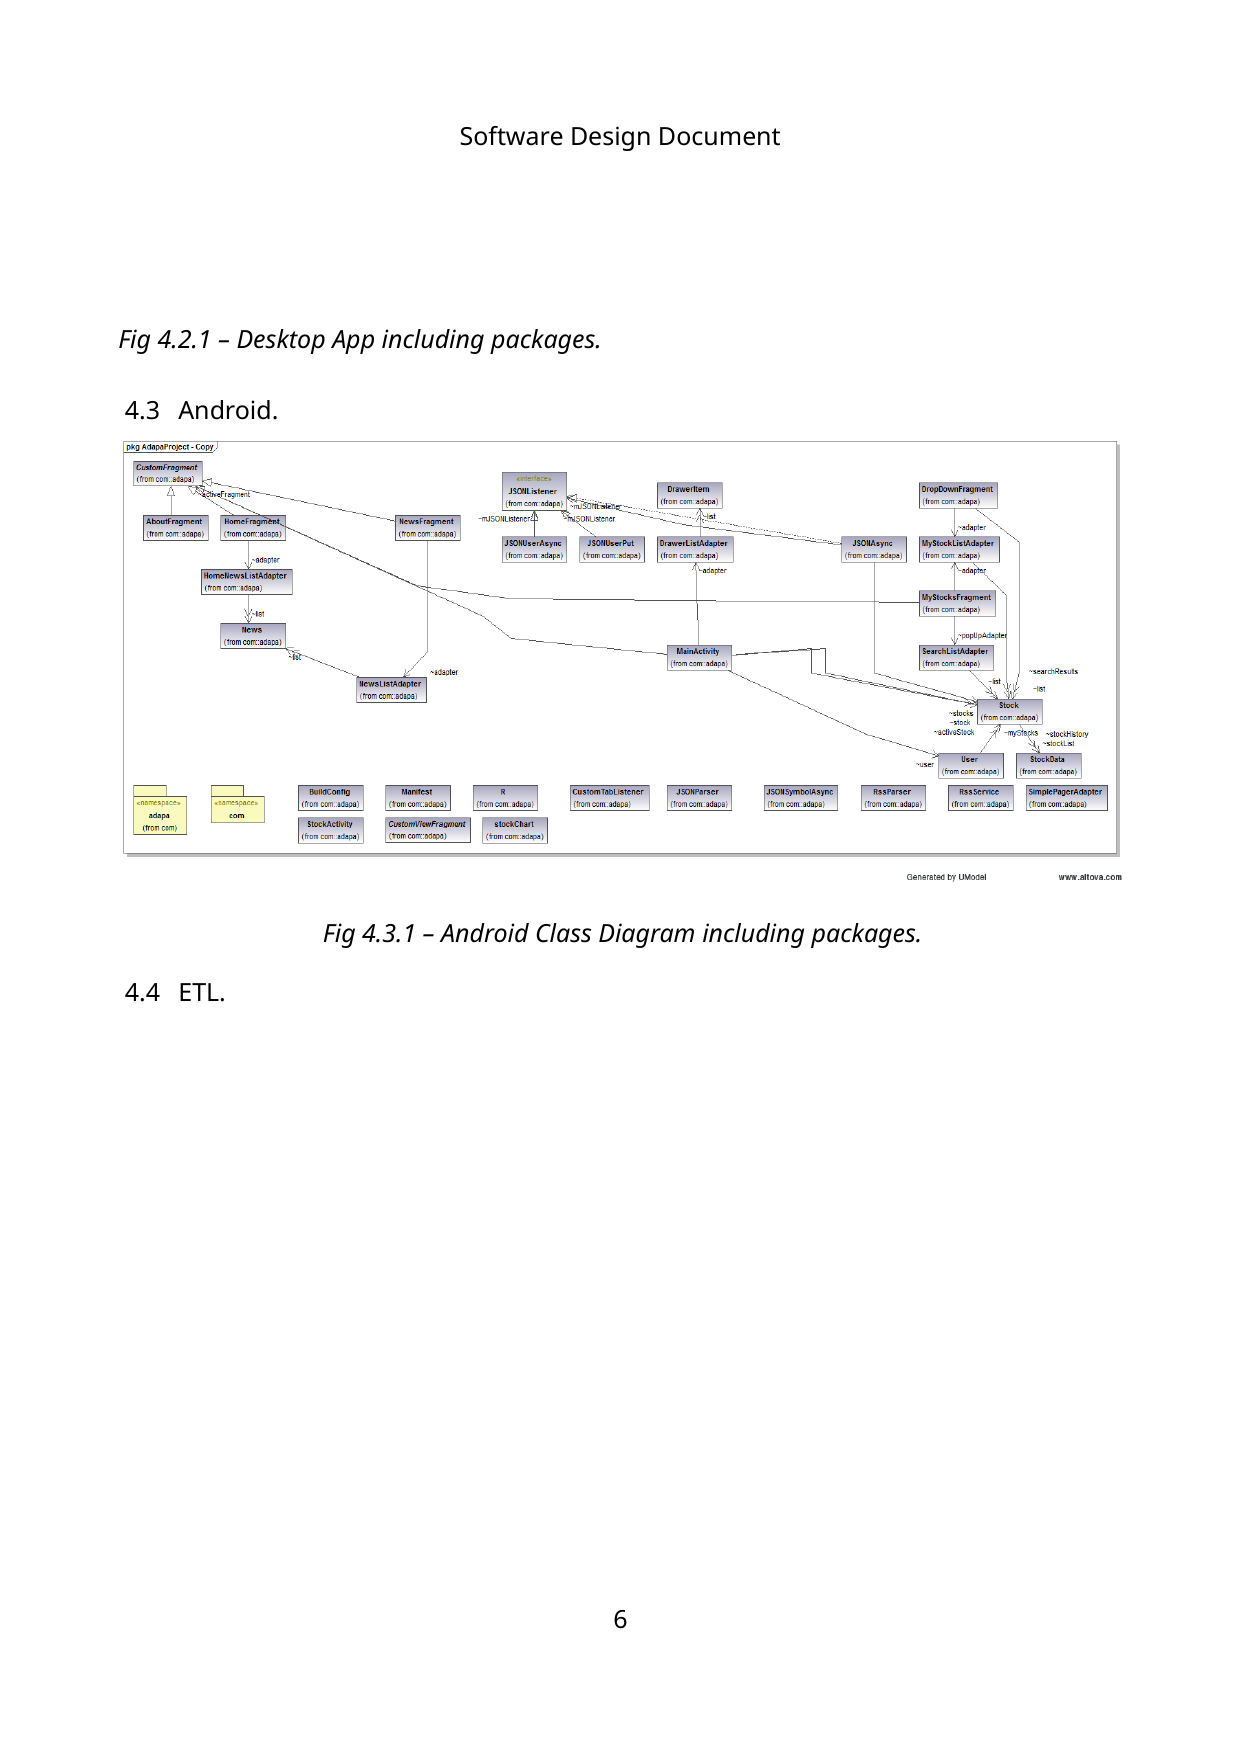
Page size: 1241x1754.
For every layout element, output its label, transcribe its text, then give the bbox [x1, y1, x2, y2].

subtitle ETL. [118, 975, 1122, 1009]
subtitle Android. [118, 393, 1122, 427]
text Fig 4.2.1 – Desktop App including packages. [118, 321, 1122, 355]
picture [113, 439, 1127, 882]
text Fig 4.3.1 – Android Class Diagram including packages. [148, 916, 1122, 950]
